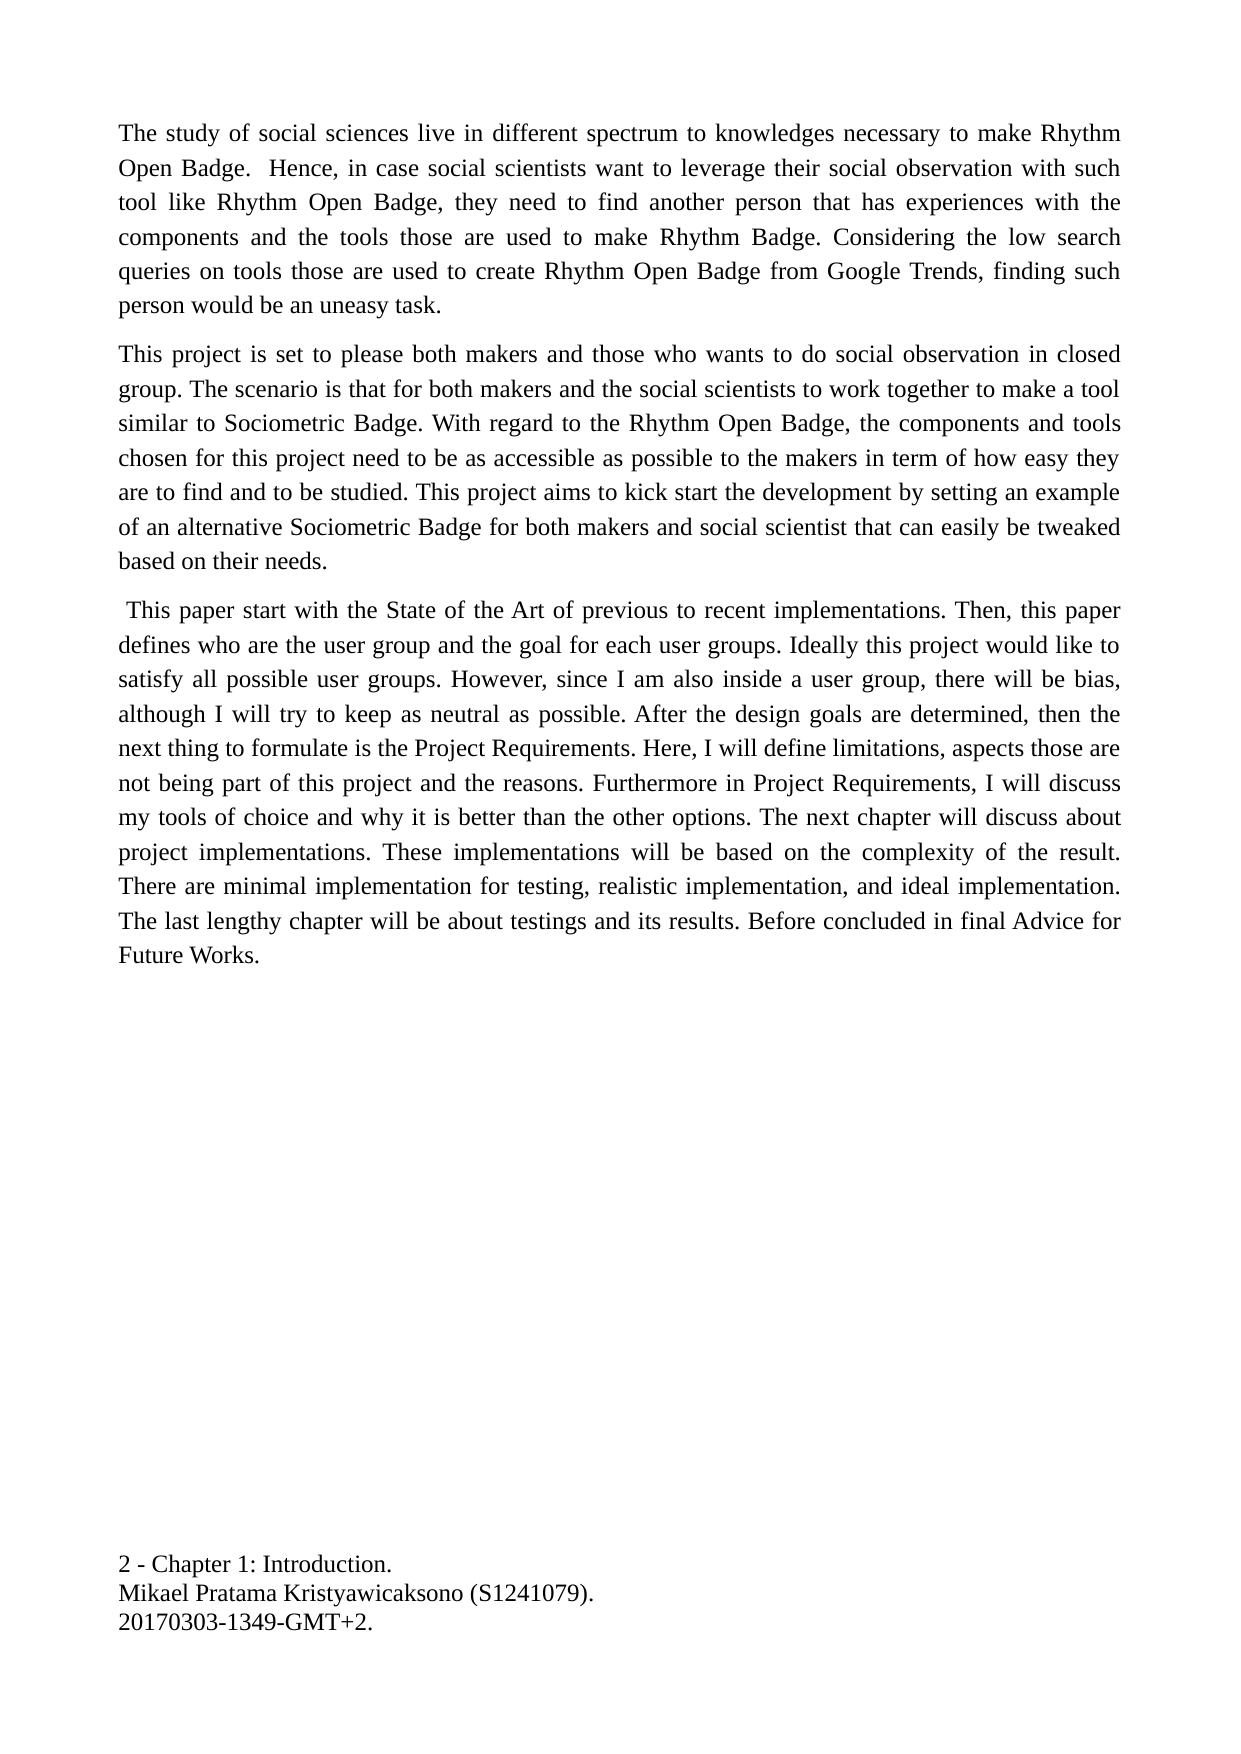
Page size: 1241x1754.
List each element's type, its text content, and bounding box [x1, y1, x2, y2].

text This project is set to please both makers and those who wants to do social observation in closed group. The scenario is that for both makers and the social scientists to work together to make a tool similar to Sociometric Badge. With regard to the Rhythm Open Badge, the components and tools chosen for this project need to be as accessible as possible to the makers in term of how easy they are to find and to be studied. This project aims to kick start the development by setting an example of an alternative Sociometric Badge for both makers and social scientist that can easily be tweaked based on their needs. [118, 339, 1122, 575]
text The study of social sciences live in different spectrum to knowledges necessary to make Rhythm Open Badge. Hence, in case social scientists want to leverage their social observation with such tool like Rhythm Open Badge, they need to find another person that has experiences with the components and the tools those are used to make Rhythm Badge. Considering the low search queries on tools those are used to create Rhythm Open Badge from Google Trends, finding such person would be an uneasy task. [118, 118, 1122, 319]
text This paper start with the State of the Art of previous to recent implementations. Then, this paper defines who are the user group and the goal for each user groups. Ideally this project would like to satisfy all possible user groups. However, since I am also inside a user group, there will be bias, although I will try to keep as neutral as possible. After the design goals are determined, then the next thing to formulate is the Project Requirements. Here, I will define limitations, aspects those are not being part of this project and the reasons. Furthermore in Project Requirements, I will discuss my tools of choice and why it is better than the other options. The next chapter will discuss about project implementations. These implementations will be based on the complexity of the result. There are minimal implementation for testing, realistic implementation, and ideal implementation. The last lengthy chapter will be about testings and its results. Before concluded in final Advice for Future Works. [118, 596, 1122, 969]
